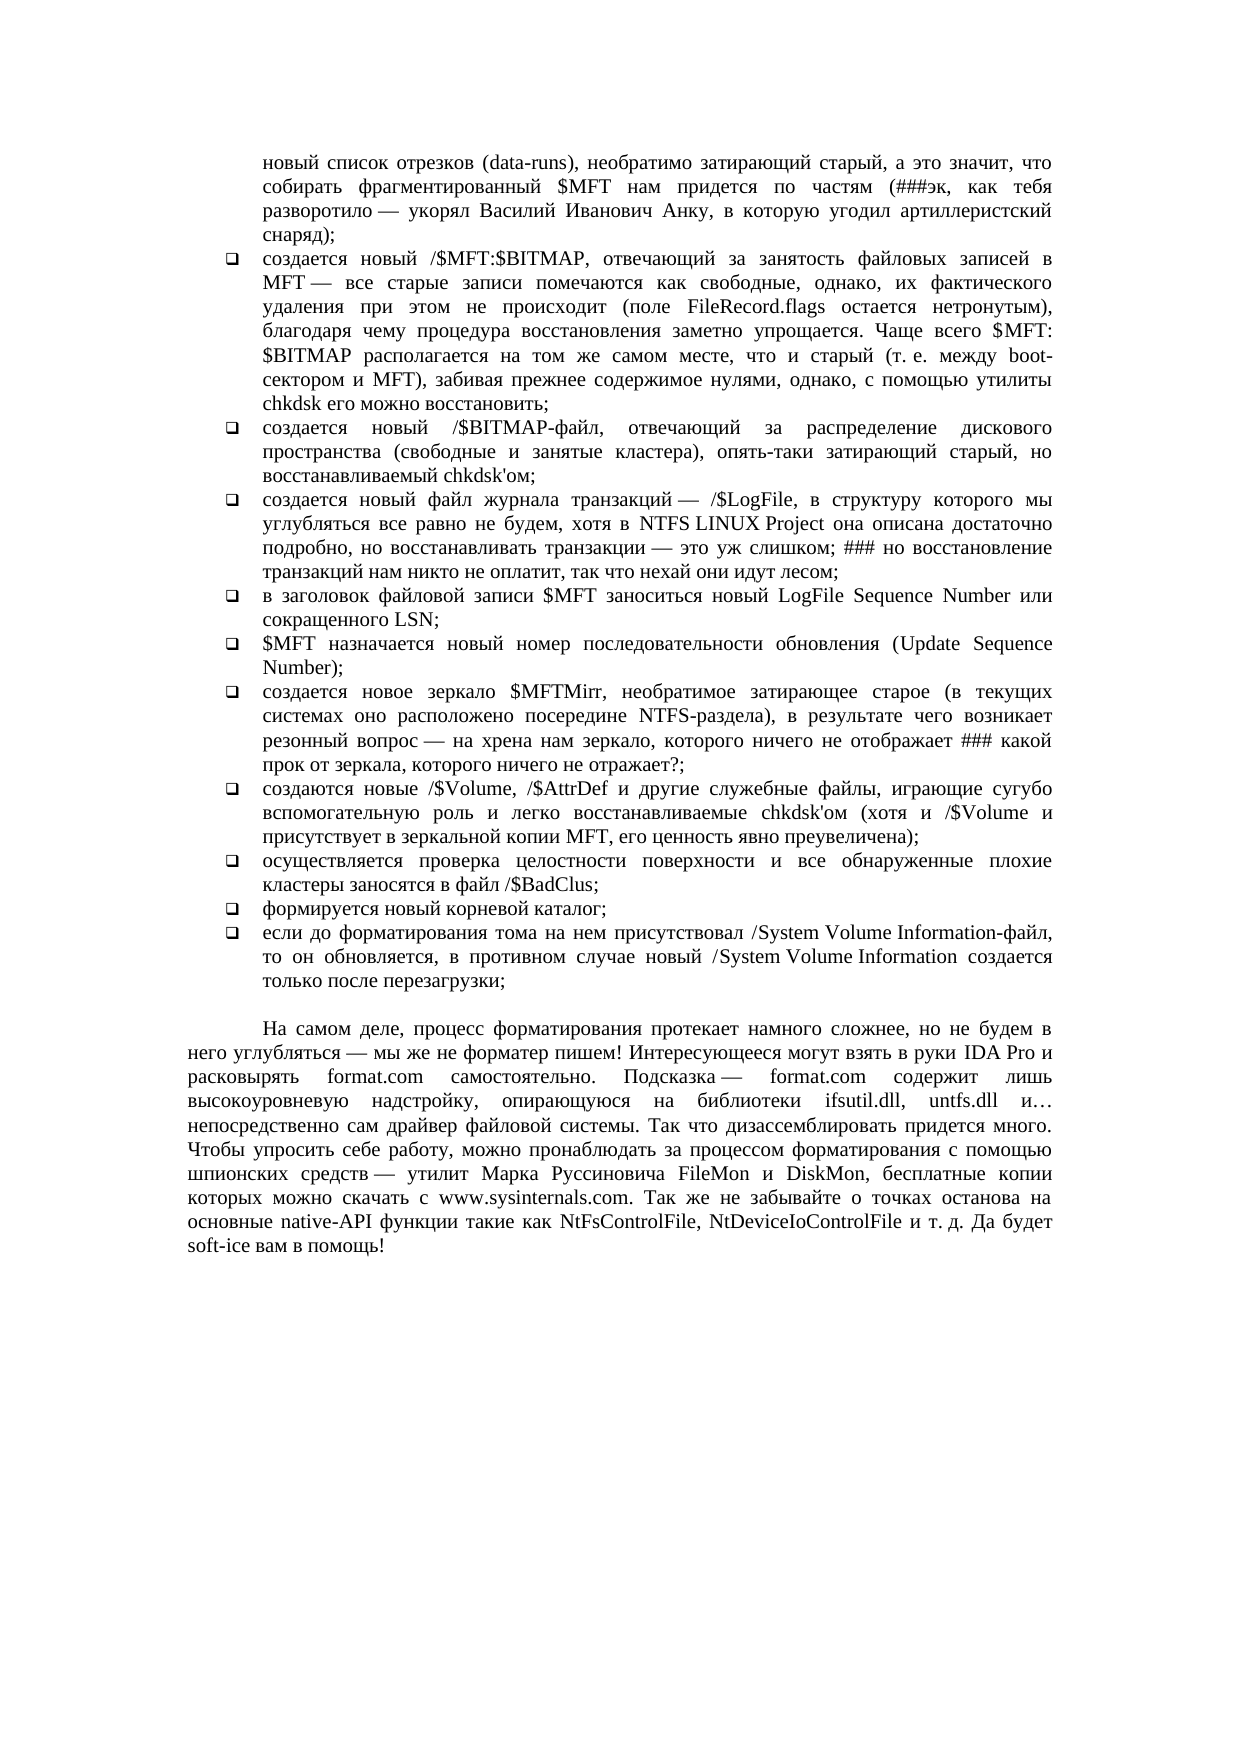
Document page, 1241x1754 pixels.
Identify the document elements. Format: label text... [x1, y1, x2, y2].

list в заголовок файловой записи $MFT заноситься новый LogFile Sequence Number или сокращенного LSN; [225, 583, 1053, 631]
list создается новое зеркало $MFTMirr, необратимое затирающее старое (в текущих системах оно расположено посередине NTFS-раздела), в результате чего возникает резонный вопрос — на хрена нам зеркало, которого ничего не отображает ### какой прок от зеркала, которого ничего не отражает?; [225, 679, 1053, 776]
list если до форматирования тома на нем присутствовал /System Volume Information-файл, то он обновляется, в противном случае новый /System Volume Information создается только после перезагрузки; [225, 920, 1053, 992]
list новый список отрезков (data-runs), необратимо затирающий старый, а это значит, что собирать фрагментированный $MFT нам придется по частям (###эк, как тебя разворотило — укорял Василий Иванович Анку, в которую угодил артиллеристский снаряд); [225, 150, 1053, 246]
list создается новый /$MFT:$BITMAP, отвечающий за занятость файловых записей в MFT — все старые записи помечаются как свободные, однако, их фактического удаления при этом не происходит (поле FileRecord.flags остается нетронутым), благодаря чему процедура восстановления заметно упрощается. Чаще всего $MFT:$BITMAP располагается на том же самом месте, что и старый (т. е. между boot-сектором и MFT), забивая прежнее содержимое нулями, однако, с помощью утилиты chkdsk его можно восстановить; [225, 246, 1053, 415]
text На самом деле, процесс форматирования протекает намного сложнее, но не будем в него углубляться — мы же не форматер пишем! Интересующееся могут взять в руки IDA Pro и расковырять format.com самостоятельно. Подсказка — format.com содержит лишь высокоуровневую надстройку, опирающуюся на библиотеки ifsutil.dll, untfs.dll и… непосредственно сам драйвер файловой системы. Так что дизассемблировать придется много. Чтобы упросить себе работу, можно пронаблюдать за процессом форматирования с помощью шпионских средств — утилит Марка Руссиновича FileMon и DiskMon, бесплатные копии которых можно скачать с www.sysinternals.com. Так же не забывайте о точках останова на основные native-API функции такие как NtFsControlFile, NtDeviceIoControlFile и т. д. Да будет soft-ice вам в помощь! [187, 1016, 1053, 1257]
list формируется новый корневой каталог; [225, 896, 1053, 920]
list создается новый /$BITMAP-файл, отвечающий за распределение дискового пространства (свободные и занятые кластера), опять-таки затирающий старый, но восстанавливаемый chkdsk'ом; [225, 415, 1053, 487]
list создаются новые /$Volume, /$AttrDef и другие служебные файлы, играющие сугубо вспомогательную роль и легко восстанавливаемые chkdsk'ом (хотя и /$Volume и присутствует в зеркальной копии MFT, его ценность явно преувеличена); [225, 776, 1053, 848]
list $MFT назначается новый номер последовательности обновления (Update Sequence Number); [225, 631, 1053, 679]
list осуществляется проверка целостности поверхности и все обнаруженные плохие кластеры заносятся в файл /$BadClus; [225, 848, 1053, 896]
list создается новый файл журнала транзакций — /$LogFile, в структуру которого мы углубляться все равно не будем, хотя в NTFS LINUX Project она описана достаточно подробно, но восстанавливать транзакции — это уж слишком; ### но восстановление транзакций нам никто не оплатит, так что нехай они идут лесом; [225, 487, 1053, 583]
